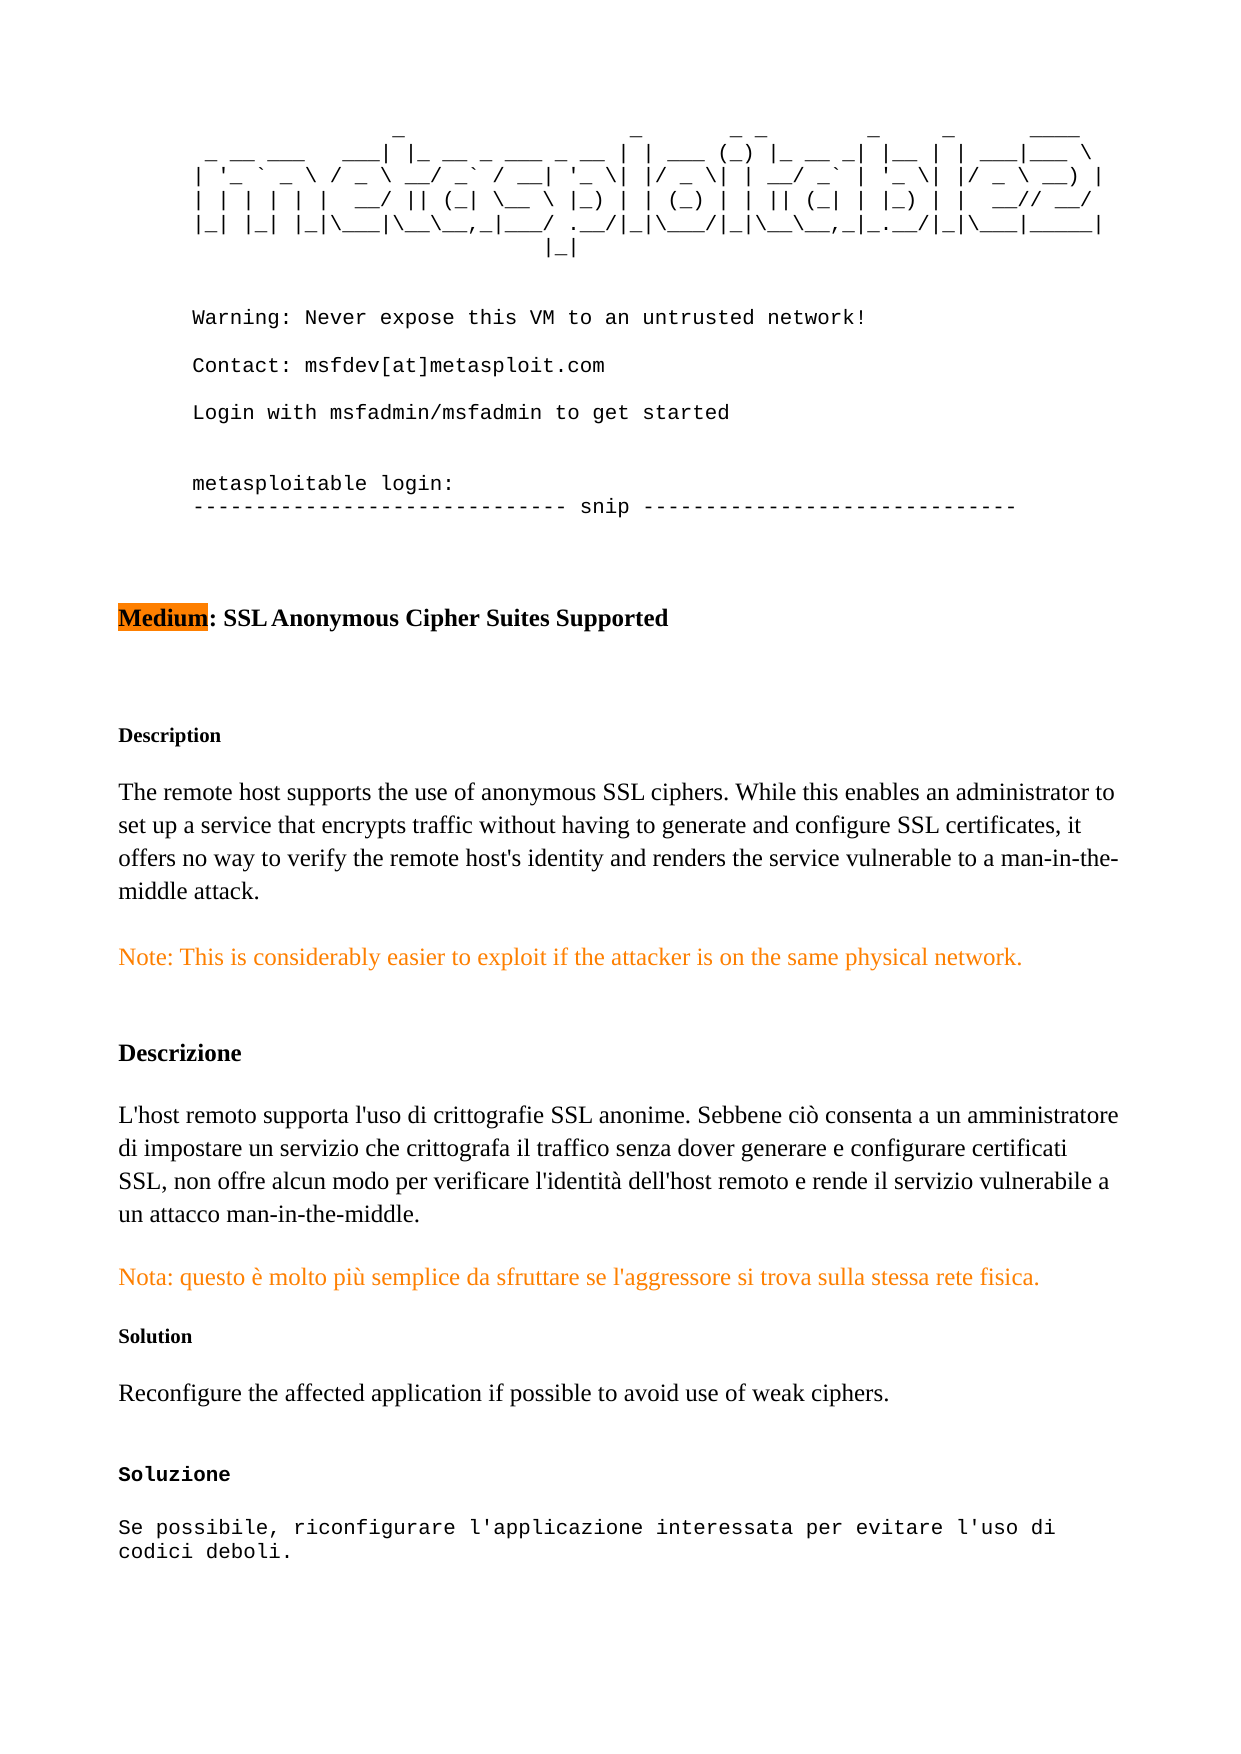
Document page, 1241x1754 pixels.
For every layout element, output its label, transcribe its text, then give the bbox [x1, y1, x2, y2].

list | '_ ` _ \ / _ \ __/ _` / __| '_ \| |/ _ \| | __/ _` | '_ \| |/ _ \ __) | [162, 165, 1122, 189]
text Reconfigure the affected application if possible to avoid use of weak ciphers. [118, 1378, 1122, 1406]
text Nota: questo è molto più semplice da sfruttare se l'aggressore si trova sulla stessa rete fisica. [118, 1262, 1122, 1290]
subtitle Description [118, 723, 1122, 747]
text Se possibile, riconfigurare l'applicazione interessata per evitare l'uso di codici deboli. [118, 1517, 1122, 1564]
list Login with msfadmin/msfadmin to get started [162, 402, 1122, 426]
text Descrizione [118, 1038, 1122, 1066]
list | | | | | | __/ || (_| \__ \ |_) | | (_) | | || (_| | |_) | | __// __/ [162, 189, 1122, 213]
list Warning: Never expose this VM to an untrusted network! [162, 307, 1122, 331]
list |_| [162, 236, 1122, 260]
text L'host remoto supporta l'uso di crittografie SSL anonime. Sebbene ciò consenta a un amministratore di impostare un servizio che crittografa il traffico senza dover generare e configurare certificati SSL, non offre alcun modo per verificare l'identità dell'host remoto e rende il servizio vulnerabile a un attacco man-in-the-middle. [118, 1100, 1122, 1228]
list _ __ ___ ___| |_ __ _ ___ _ __ | | ___ (_) |_ __ _| |__ | | ___|___ \ [162, 142, 1122, 165]
text Soluzione [118, 1464, 1122, 1487]
subtitle Medium: SSL Anonymous Cipher Suites Supported [118, 603, 1122, 631]
list Contact: msfdev[at]metasploit.com [162, 354, 1122, 378]
subtitle Solution [118, 1324, 1122, 1348]
list ------------------------------ snip ------------------------------ [162, 496, 1122, 520]
list _ _ _ _ _ _ ____ [162, 118, 1122, 142]
list metasploitable login: [162, 473, 1122, 496]
list |_| |_| |_|\___|\__\__,_|___/ .__/|_|\___/|_|\__\__,_|_.__/|_|\___|_____| [162, 213, 1122, 236]
text The remote host supports the use of anonymous SSL ciphers. While this enables an administrator to set up a service that encrypts traffic without having to generate and configure SSL certificates, it offers no way to verify the remote host's identity and renders the service vulnerable to a man-in-the-middle attack. Note: This is considerably easier to exploit if the attacker is on the same physical network. [118, 777, 1122, 971]
